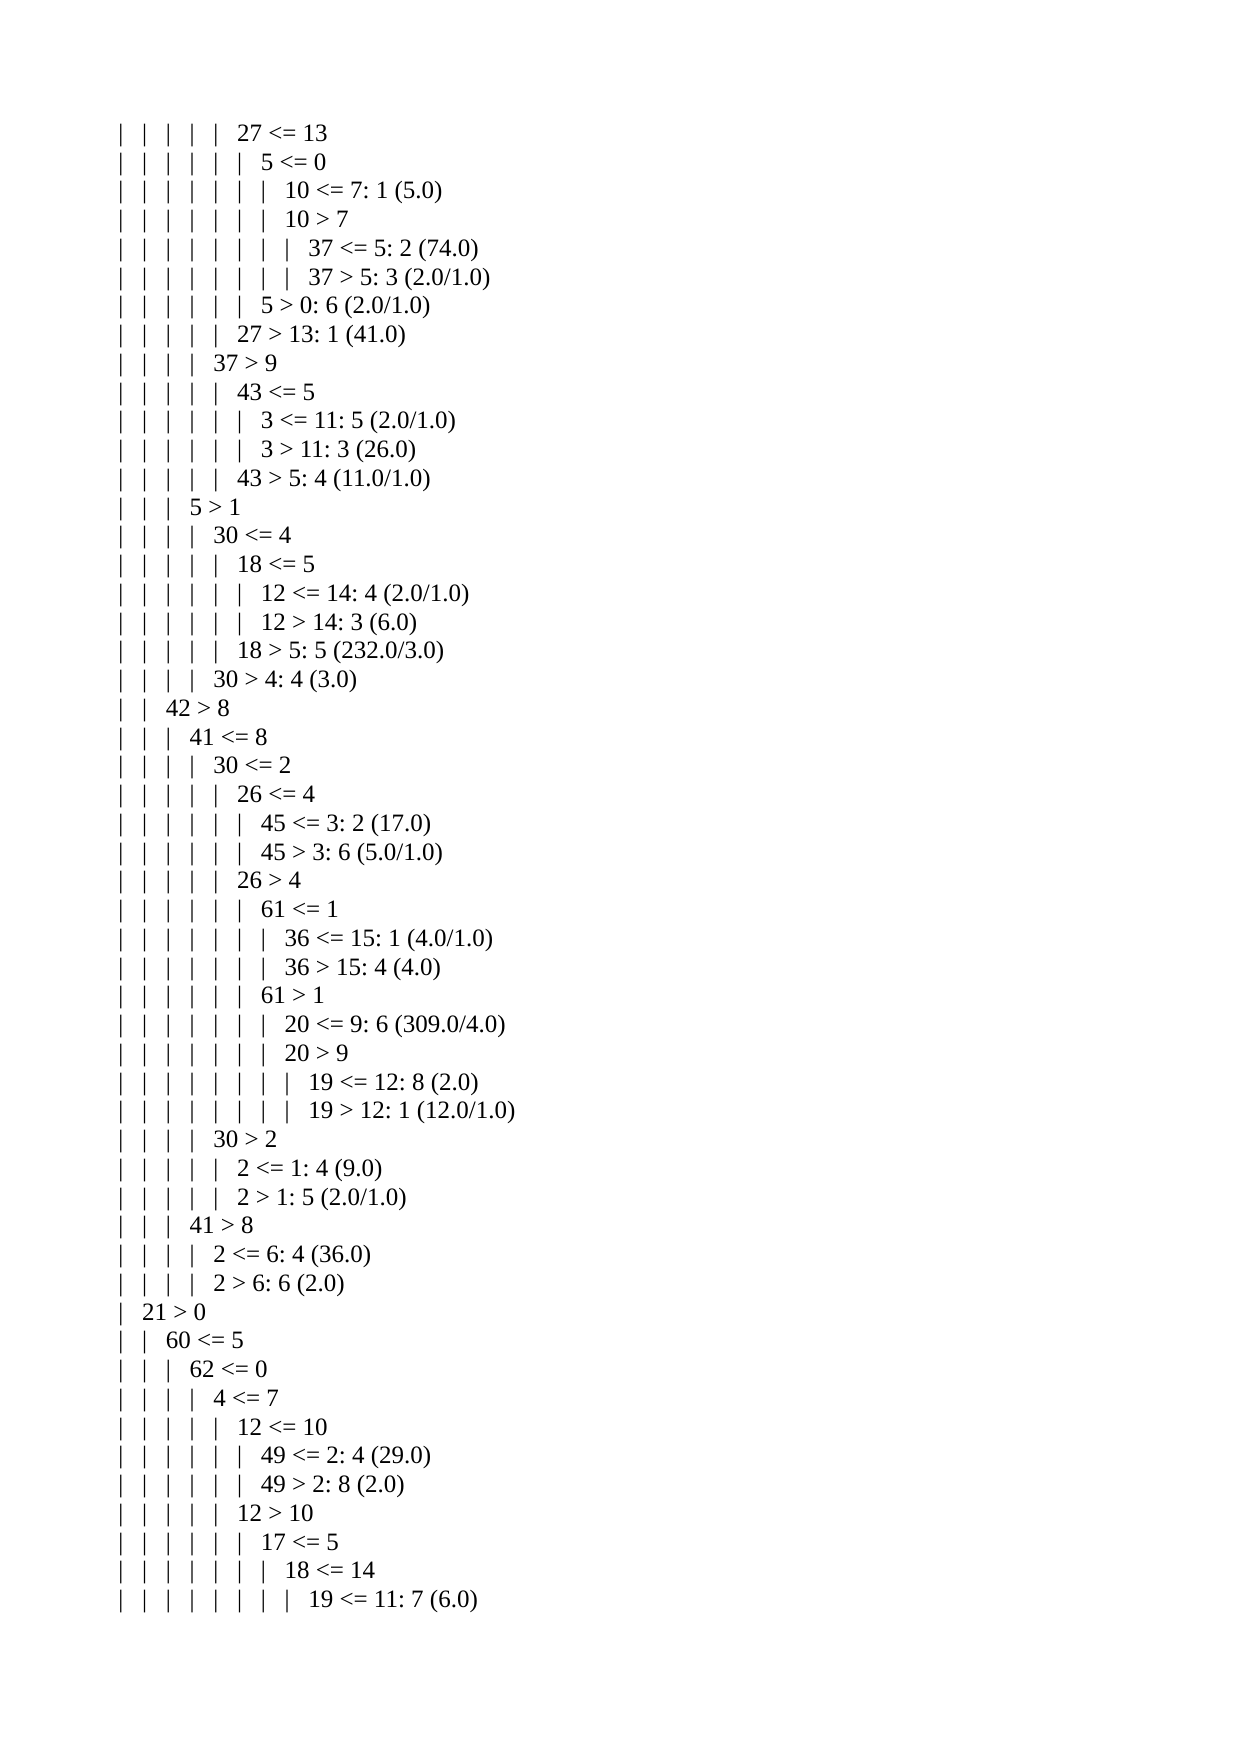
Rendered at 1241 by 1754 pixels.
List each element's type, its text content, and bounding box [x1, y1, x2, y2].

text | | | | | | | 10 > 7 [118, 204, 1122, 233]
text | | | | | 43 <= 5 [118, 377, 1122, 406]
text | | | | | | 45 > 3: 6 (5.0/1.0) [118, 837, 1122, 866]
text | | 60 <= 5 [118, 1326, 1122, 1354]
text | | | | 37 > 9 [118, 348, 1122, 377]
text | | | | | 12 <= 10 [118, 1412, 1122, 1441]
text | | | | | | | | 19 <= 12: 8 (2.0) [118, 1067, 1122, 1096]
text | | 42 > 8 [118, 693, 1122, 722]
text | | | | 2 > 6: 6 (2.0) [118, 1268, 1122, 1297]
text | | | | 30 <= 4 [118, 521, 1122, 549]
text | | | | | | | 36 <= 15: 1 (4.0/1.0) [118, 923, 1122, 952]
text | | | | | | 3 <= 11: 5 (2.0/1.0) [118, 406, 1122, 434]
text | | | | | | 12 > 14: 3 (6.0) [118, 607, 1122, 636]
text | | | 62 <= 0 [118, 1354, 1122, 1383]
text | | | | | | | 20 > 9 [118, 1038, 1122, 1067]
text | | | | | 18 > 5: 5 (232.0/3.0) [118, 636, 1122, 664]
text | | | | | | 5 <= 0 [118, 147, 1122, 176]
text | | | | | | | | 37 > 5: 3 (2.0/1.0) [118, 262, 1122, 291]
text | | | | | | 12 <= 14: 4 (2.0/1.0) [118, 578, 1122, 607]
text | | | | | 43 > 5: 4 (11.0/1.0) [118, 463, 1122, 492]
text | | | | 2 <= 6: 4 (36.0) [118, 1239, 1122, 1268]
text | | | | | | | | 19 <= 11: 7 (6.0) [118, 1584, 1122, 1613]
text | 21 > 0 [118, 1297, 1122, 1326]
text | | | | 30 > 4: 4 (3.0) [118, 664, 1122, 693]
text | | | | | | | 10 <= 7: 1 (5.0) [118, 176, 1122, 204]
text | | | | | 12 > 10 [118, 1498, 1122, 1527]
text | | | | | | 61 > 1 [118, 981, 1122, 1009]
text | | | | | 18 <= 5 [118, 549, 1122, 578]
text | | | | | | | | 37 <= 5: 2 (74.0) [118, 233, 1122, 262]
text | | | | | | 61 <= 1 [118, 894, 1122, 923]
text | | | | | 27 <= 13 [118, 118, 1122, 147]
text | | | | | 2 <= 1: 4 (9.0) [118, 1153, 1122, 1182]
text | | | | | | | 36 > 15: 4 (4.0) [118, 952, 1122, 981]
text | | | | | | 3 > 11: 3 (26.0) [118, 434, 1122, 463]
text | | | | | | 49 > 2: 8 (2.0) [118, 1469, 1122, 1498]
text | | | | | | 45 <= 3: 2 (17.0) [118, 808, 1122, 837]
text | | | | | | | 18 <= 14 [118, 1556, 1122, 1584]
text | | | | | | | 20 <= 9: 6 (309.0/4.0) [118, 1009, 1122, 1038]
text | | | 5 > 1 [118, 492, 1122, 521]
text | | | | 4 <= 7 [118, 1383, 1122, 1412]
text | | | | | 27 > 13: 1 (41.0) [118, 319, 1122, 348]
text | | | | | | 49 <= 2: 4 (29.0) [118, 1441, 1122, 1469]
text | | | | | 26 > 4 [118, 866, 1122, 894]
text | | | | 30 <= 2 [118, 751, 1122, 779]
text | | | | | 26 <= 4 [118, 779, 1122, 808]
text | | | 41 > 8 [118, 1211, 1122, 1239]
text | | | | | 2 > 1: 5 (2.0/1.0) [118, 1182, 1122, 1211]
text | | | | 30 > 2 [118, 1124, 1122, 1153]
text | | | | | | 17 <= 5 [118, 1527, 1122, 1556]
text | | | | | | 5 > 0: 6 (2.0/1.0) [118, 291, 1122, 319]
text | | | | | | | | 19 > 12: 1 (12.0/1.0) [118, 1096, 1122, 1124]
text | | | 41 <= 8 [118, 722, 1122, 751]
